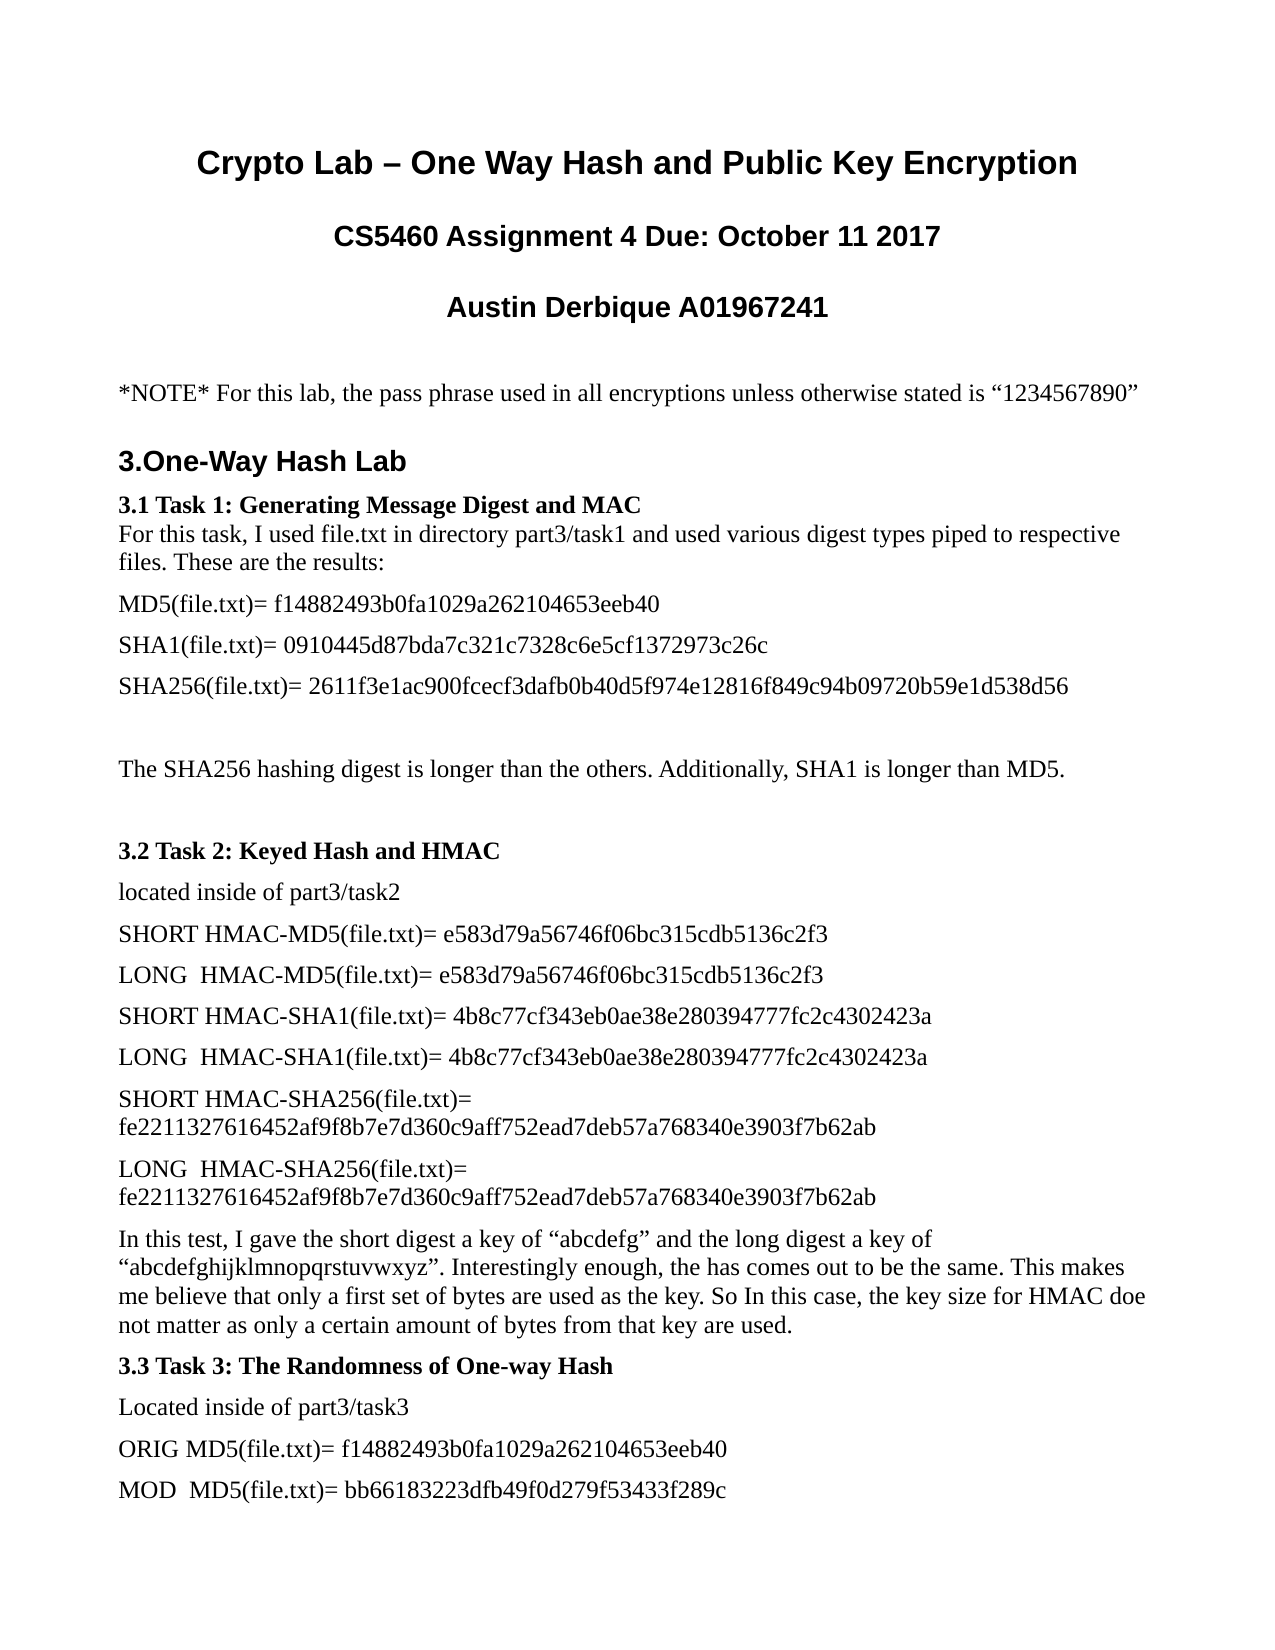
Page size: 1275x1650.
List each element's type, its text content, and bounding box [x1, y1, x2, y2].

subtitle Austin Derbique A01967241 [118, 290, 1157, 324]
text LONG HMAC-SHA256(file.txt)= fe2211327616452af9f8b7e7d360c9aff752ead7deb57a768340e3903f7b62ab [118, 1154, 1157, 1211]
text SHORT HMAC-MD5(file.txt)= e583d79a56746f06bc315cdb5136c2f3 [118, 919, 1157, 947]
text Located inside of part3/task3 [118, 1392, 1157, 1421]
text 3.1 Task 1: Generating Message Digest and MAC [118, 490, 1157, 519]
text SHORT HMAC-SHA1(file.txt)= 4b8c77cf343eb0ae38e280394777fc2c4302423a [118, 1001, 1157, 1030]
text In this test, I gave the short digest a key of “abcdefg” and the long digest a key of “abcdefghijklmnopqrstuvwxyz”. Interestingly enough, the has comes out to be the same. This makes me believe that only a first set of bytes are used as the key. So In this case, the key size for HMAC doe not matter as only a certain amount of bytes from that key are used. [118, 1224, 1157, 1339]
text LONG HMAC-SHA1(file.txt)= 4b8c77cf343eb0ae38e280394777fc2c4302423a [118, 1042, 1157, 1071]
text located inside of part3/task2 [118, 877, 1157, 906]
text SHA1(file.txt)= 0910445d87bda7c321c7328c6e5cf1372973c26c [118, 630, 1157, 659]
subtitle Crypto Lab – One Way Hash and Public Key Encryption [118, 143, 1157, 182]
text SHORT HMAC-SHA256(file.txt)= fe2211327616452af9f8b7e7d360c9aff752ead7deb57a768340e3903f7b62ab [118, 1084, 1157, 1141]
text LONG HMAC-MD5(file.txt)= e583d79a56746f06bc315cdb5136c2f3 [118, 960, 1157, 989]
text SHA256(file.txt)= 2611f3e1ac900fcecf3dafb0b40d5f974e12816f849c94b09720b59e1d538d56 [118, 671, 1157, 700]
text The SHA256 hashing digest is longer than the others. Additionally, SHA1 is longer than MD5. [118, 754, 1157, 782]
text MOD MD5(file.txt)= bb66183223dfb49f0d279f53433f289c [118, 1475, 1157, 1504]
text *NOTE* For this lab, the pass phrase used in all encryptions unless otherwise stated is “1234567890” [118, 378, 1157, 406]
subtitle CS5460 Assignment 4 Due: October 11 2017 [118, 219, 1157, 253]
text 3.3 Task 3: The Randomness of One-way Hash [118, 1351, 1157, 1380]
text For this task, I used file.txt in directory part3/task1 and used various digest types piped to respective files. These are the results: [118, 519, 1157, 576]
text ORIG MD5(file.txt)= f14882493b0fa1029a262104653eeb40 [118, 1434, 1157, 1462]
text 3.2 Task 2: Keyed Hash and HMAC [118, 836, 1157, 865]
subtitle 3.One-Way Hash Lab [118, 444, 1157, 477]
text MD5(file.txt)= f14882493b0fa1029a262104653eeb40 [118, 589, 1157, 617]
